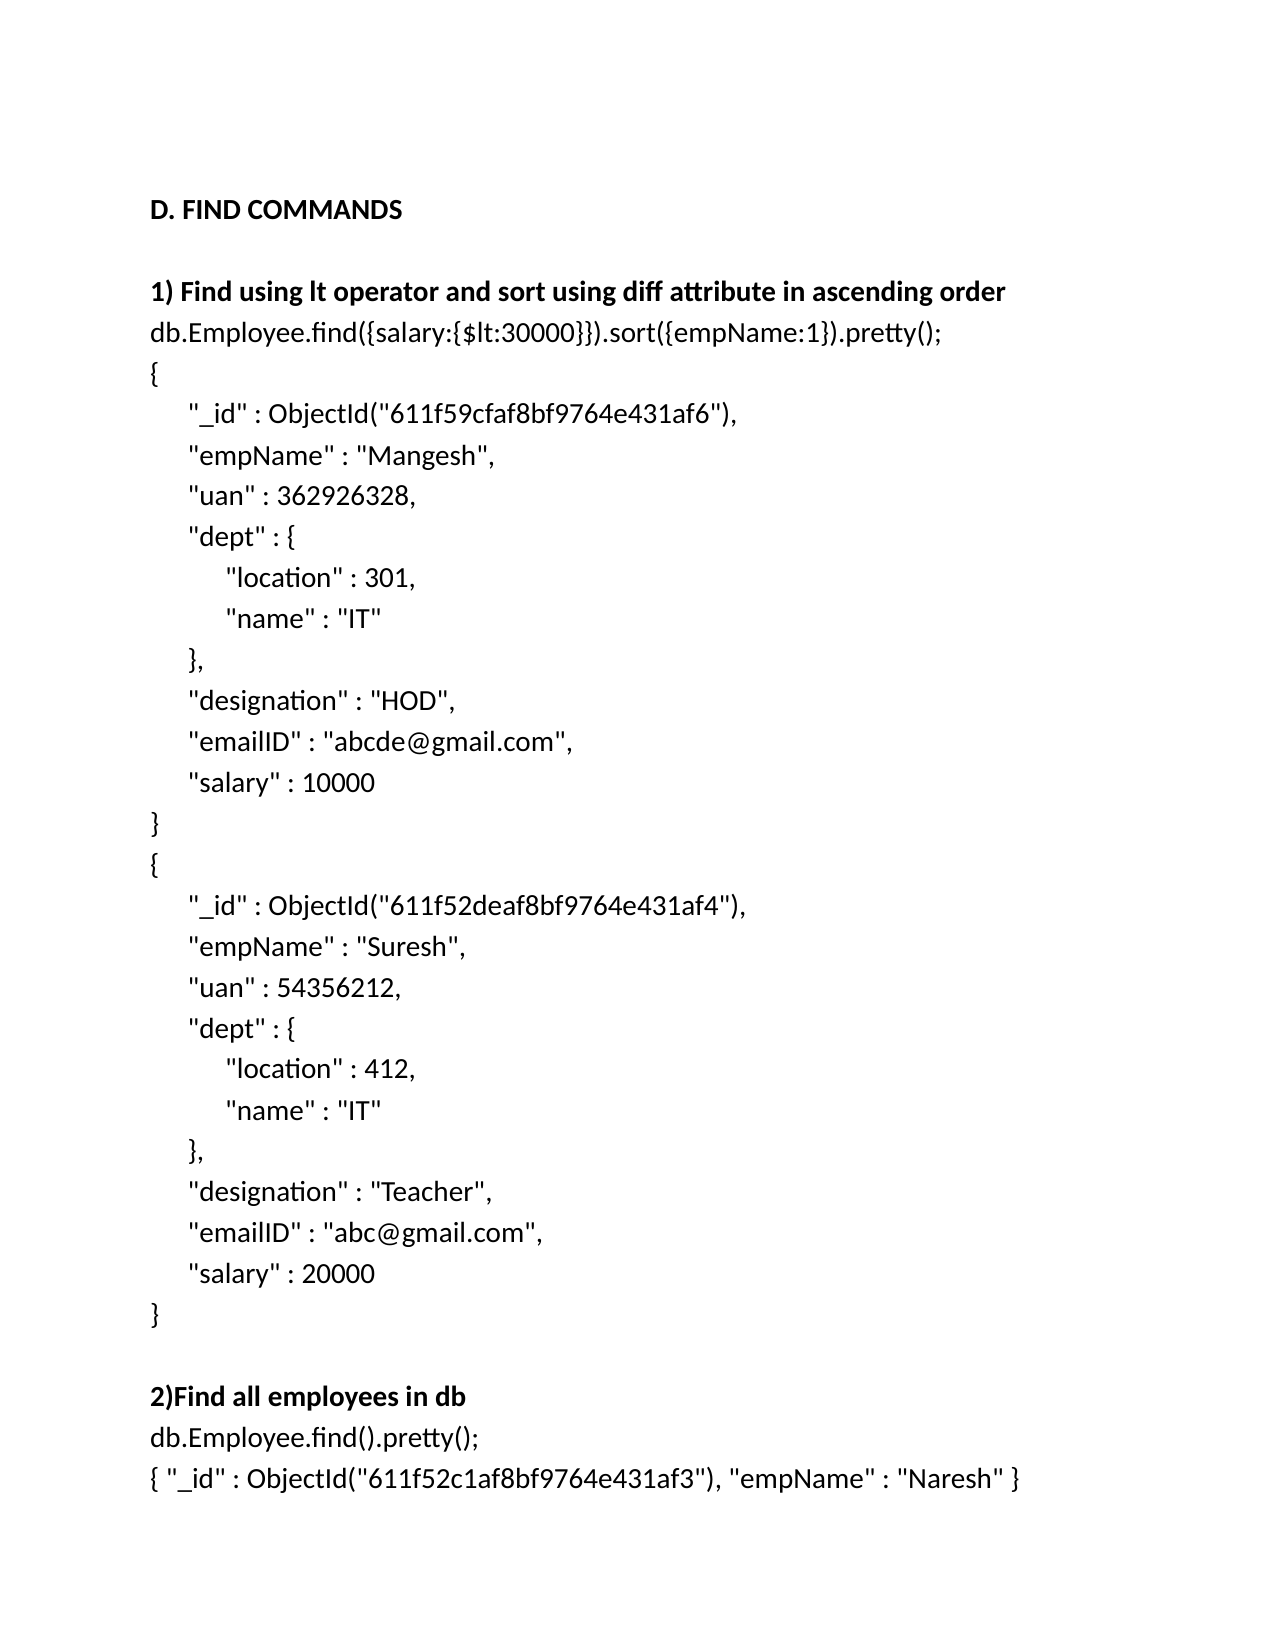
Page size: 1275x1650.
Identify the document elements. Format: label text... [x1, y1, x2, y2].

text { [150, 355, 1125, 390]
text "_id" : ObjectId("611f59cfaf8bf9764e431af6"), [150, 396, 1125, 431]
text "salary" : 20000 [150, 1255, 1125, 1291]
text "designation" : "Teacher", [150, 1173, 1125, 1209]
text db.Employee.find().pretty(); [150, 1419, 1125, 1455]
text "uan" : 54356212, [150, 969, 1125, 1004]
text }, [150, 641, 1125, 677]
text db.Employee.find({salary:{$lt:30000}}).sort({empName:1}).pretty(); [150, 314, 1125, 349]
text "emailID" : "abcde@gmail.com", [150, 723, 1125, 759]
text 1) Find using lt operator and sort using diff attribute in ascending order [150, 273, 1125, 308]
text "location" : 301, [150, 559, 1125, 595]
text D. FIND COMMANDS [150, 191, 1125, 227]
text 2)Find all employees in db [150, 1378, 1125, 1414]
text { [150, 846, 1125, 882]
text "dept" : { [150, 1010, 1125, 1045]
text } [150, 805, 1125, 841]
text "uan" : 362926328, [150, 477, 1125, 513]
text } [150, 1296, 1125, 1332]
text "name" : "IT" [150, 1092, 1125, 1127]
text "dept" : { [150, 518, 1125, 554]
text "designation" : "HOD", [150, 682, 1125, 718]
text "empName" : "Mangesh", [150, 437, 1125, 472]
text "location" : 412, [150, 1051, 1125, 1086]
text "empName" : "Suresh", [150, 928, 1125, 963]
text "_id" : ObjectId("611f52deaf8bf9764e431af4"), [150, 887, 1125, 922]
text }, [150, 1132, 1125, 1168]
text "emailID" : "abc@gmail.com", [150, 1214, 1125, 1250]
text "salary" : 10000 [150, 764, 1125, 800]
text { "_id" : ObjectId("611f52c1af8bf9764e431af3"), "empName" : "Naresh" } [150, 1460, 1125, 1496]
text "name" : "IT" [150, 600, 1125, 636]
